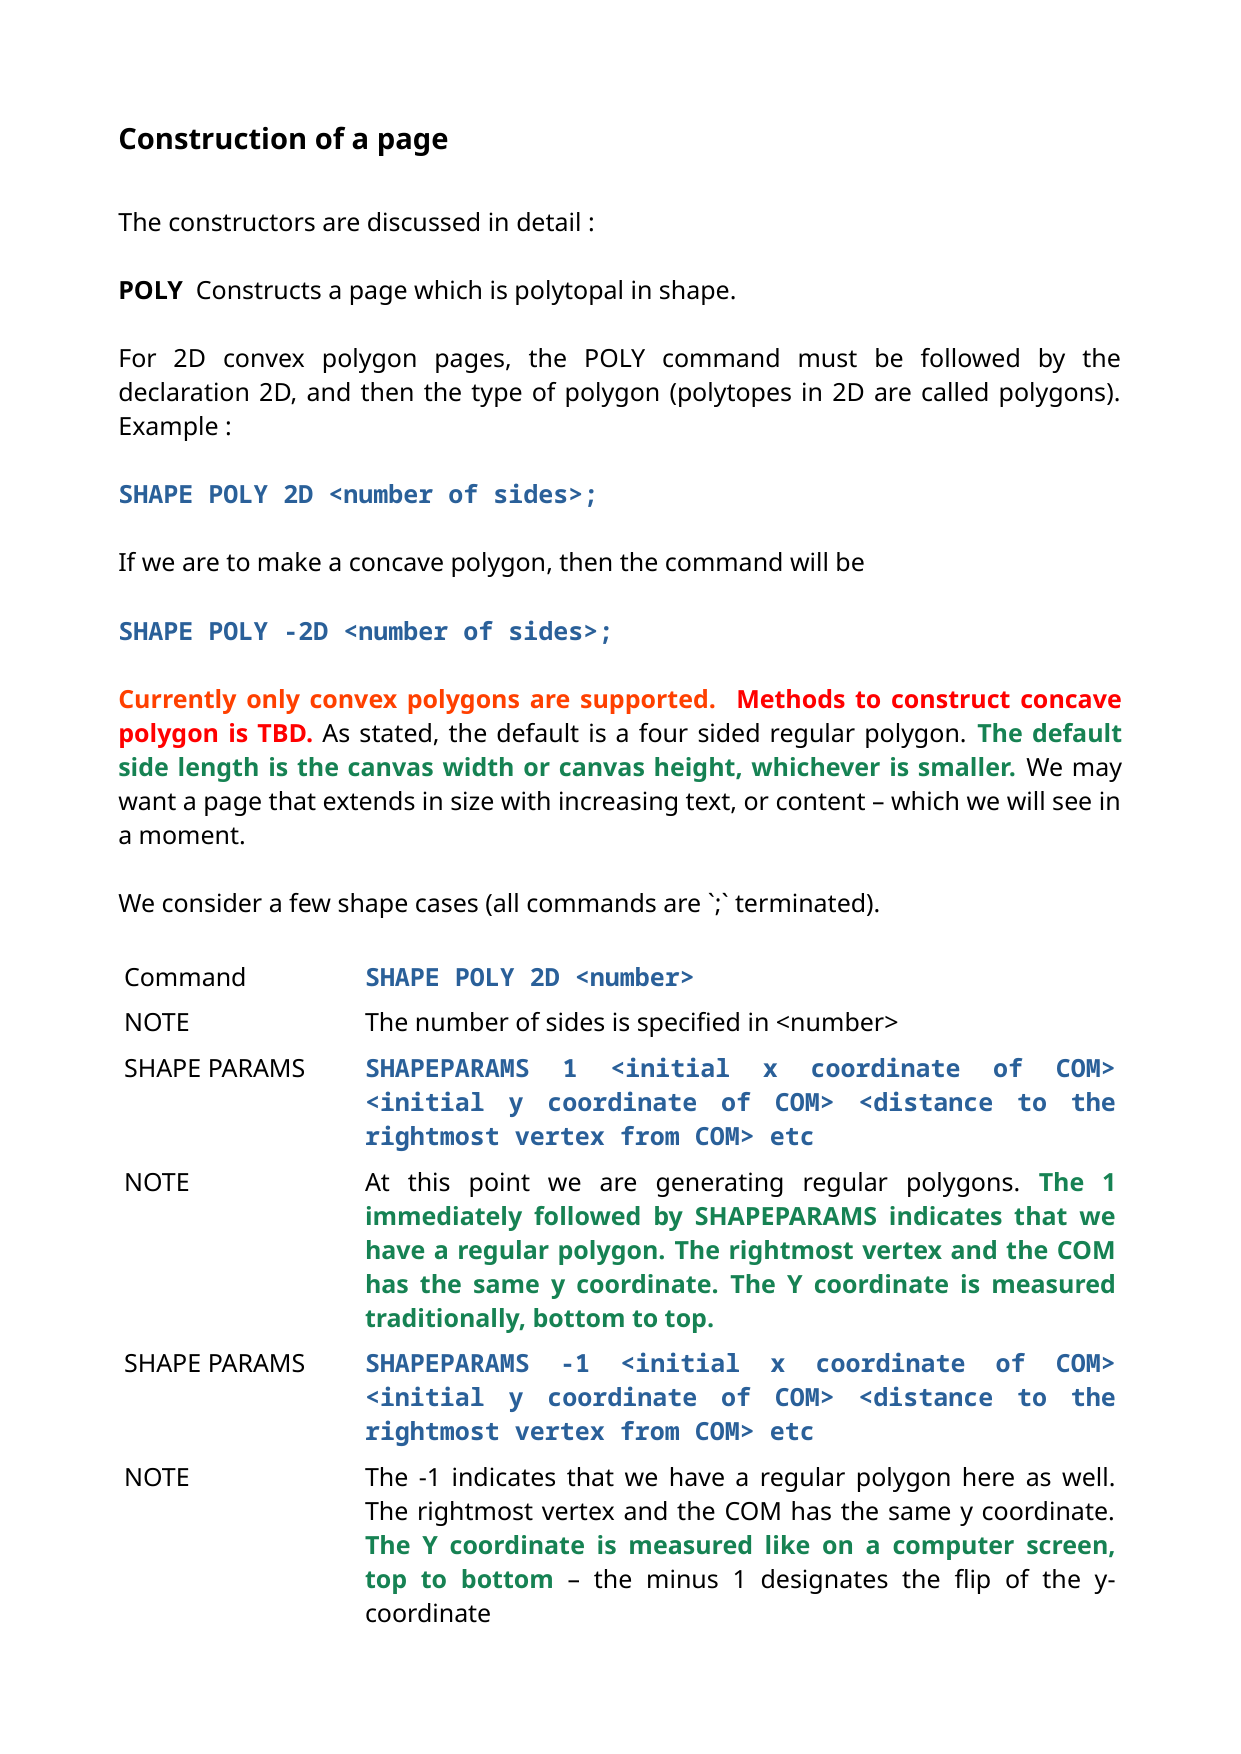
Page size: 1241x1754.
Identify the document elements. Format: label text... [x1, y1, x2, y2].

table_header SHAPE POLY 2D <number> [359, 954, 1122, 999]
table_cell SHAPEPARAMS 1 <initial x coordinate of COM> <initial y coordinate of COM> <distance to the rightmost vertex from COM> etc [359, 1045, 1122, 1158]
table_cell NOTE [118, 999, 359, 1045]
text The constructors are discussed in detail : [118, 204, 1122, 238]
table_cell NOTE [118, 1454, 359, 1636]
table_cell SHAPE PARAMS [118, 1045, 359, 1158]
table_cell The -1 indicates that we have a regular polygon here as well. The rightmost vertex and the COM has the same y coordinate. The Y coordinate is measured like on a computer screen, top to bottom – the minus 1 designates the flip of the y-coordinate [359, 1454, 1122, 1636]
text For 2D convex polygon pages, the POLY command must be followed by the declaration 2D, and then the type of polygon (polytopes in 2D are called polygons). Example : [118, 341, 1122, 443]
table_header Command [118, 954, 359, 999]
text SHAPE POLY 2D <number of sides>; [118, 477, 1122, 511]
text We consider a few shape cases (all commands are `;` terminated). [118, 886, 1122, 920]
text POLY Constructs a page which is polytopal in shape. [118, 272, 1122, 307]
table_cell SHAPE PARAMS [118, 1340, 359, 1454]
table_cell NOTE [118, 1159, 359, 1340]
table_cell The number of sides is specified in <number> [359, 999, 1122, 1045]
table_cell At this point we are generating regular polygons. The 1 immediately followed by SHAPEPARAMS indicates that we have a regular polygon. The rightmost vertex and the COM has the same y coordinate. The Y coordinate is measured traditionally, bottom to top. [359, 1159, 1122, 1340]
table_cell SHAPEPARAMS -1 <initial x coordinate of COM> <initial y coordinate of COM> <distance to the rightmost vertex from COM> etc [359, 1340, 1122, 1454]
text SHAPE POLY -2D <number of sides>; [118, 613, 1122, 647]
text If we are to make a concave polygon, then the command will be [118, 545, 1122, 579]
text Currently only convex polygons are supported. Methods to construct concave polygon is TBD. As stated, the default is a four sided regular polygon. The default side length is the canvas width or canvas height, whichever is smaller. We may want a page that extends in size with increasing text, or content – which we will see in a moment. [118, 681, 1122, 852]
subtitle Construction of a page [118, 118, 1122, 158]
